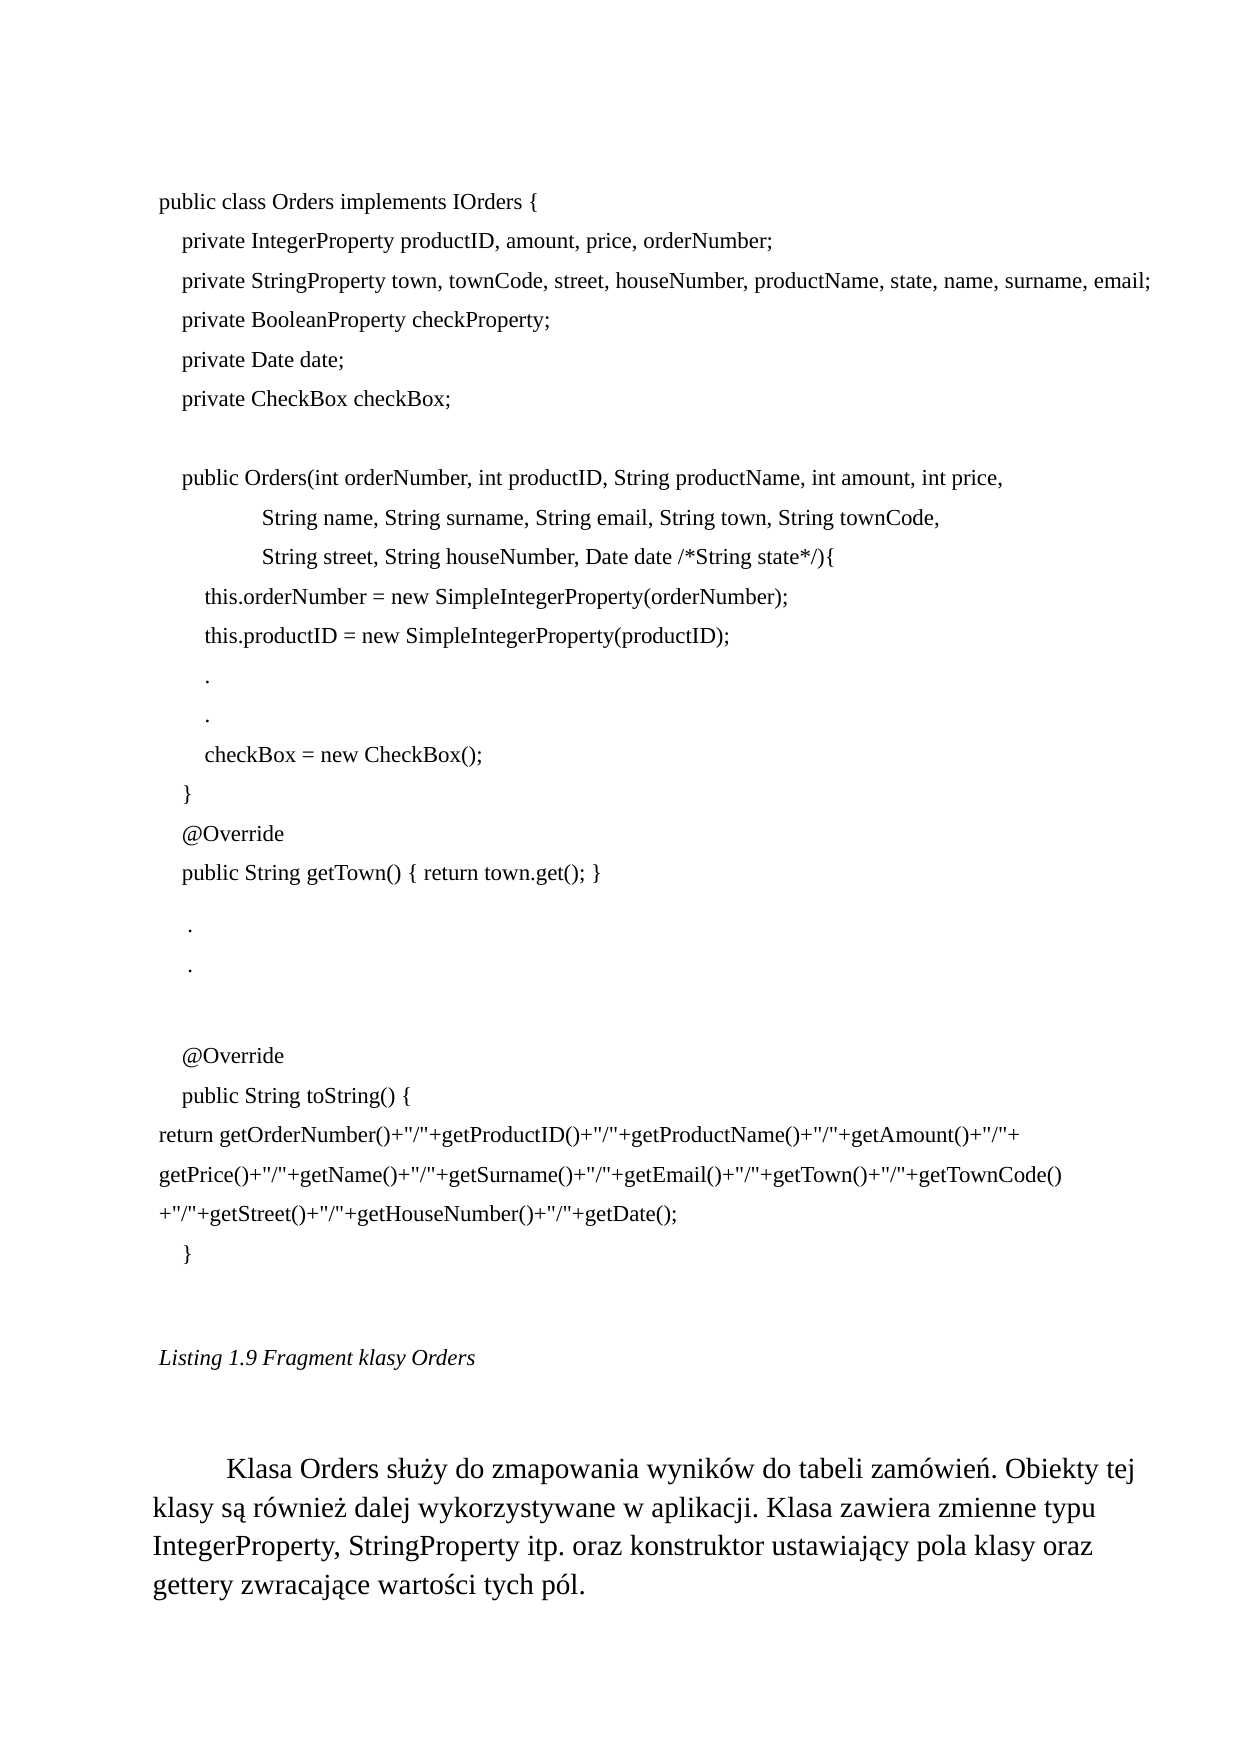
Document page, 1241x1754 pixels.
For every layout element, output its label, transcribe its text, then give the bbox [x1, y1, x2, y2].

text . . [159, 911, 1165, 977]
text @Override public String toString() { return getOrderNumber()+"/"+getProductID()+"/"+getProductName()+"/"+getAmount()+"/"+ getPrice()+"/"+getName()+"/"+getSurname()+"/"+getEmail()+"/"+getTown()+"/"+getTownCode()+"/"+getStreet()+"/"+getHouseNumber()+"/"+getDate(); } [159, 1003, 1165, 1266]
text Klasa Orders służy do zmapowania wyników do tabeli zamówień. Obiekty tej klasy są również dalej wykorzystywane w aplikacji. Klasa zawiera zmienne typu IntegerProperty, StringProperty itp. oraz konstruktor ustawiający pola klasy oraz gettery zwracające wartości tych pól. [152, 1451, 1165, 1600]
text Listing 1.9 Fragment klasy Orders [159, 1343, 1165, 1370]
text public class Orders implements IOrders { private IntegerProperty productID, amount, price, orderNumber; private StringProperty town, townCode, street, houseNumber, productName, state, name, surname, email; private BooleanProperty checkProperty; private Date date; private CheckBox checkBox; public Orders(int orderNumber, int productID, String productName, int amount, int price, String name, String surname, String email, String town, String townCode, String street, String houseNumber, Date date /*String state*/){ this.orderNumber = new SimpleIntegerProperty(orderNumber); this.productID = new SimpleIntegerProperty(productID); . . checkBox = new CheckBox(); } @Override public String getTown() { return town.get(); } [159, 188, 1165, 886]
